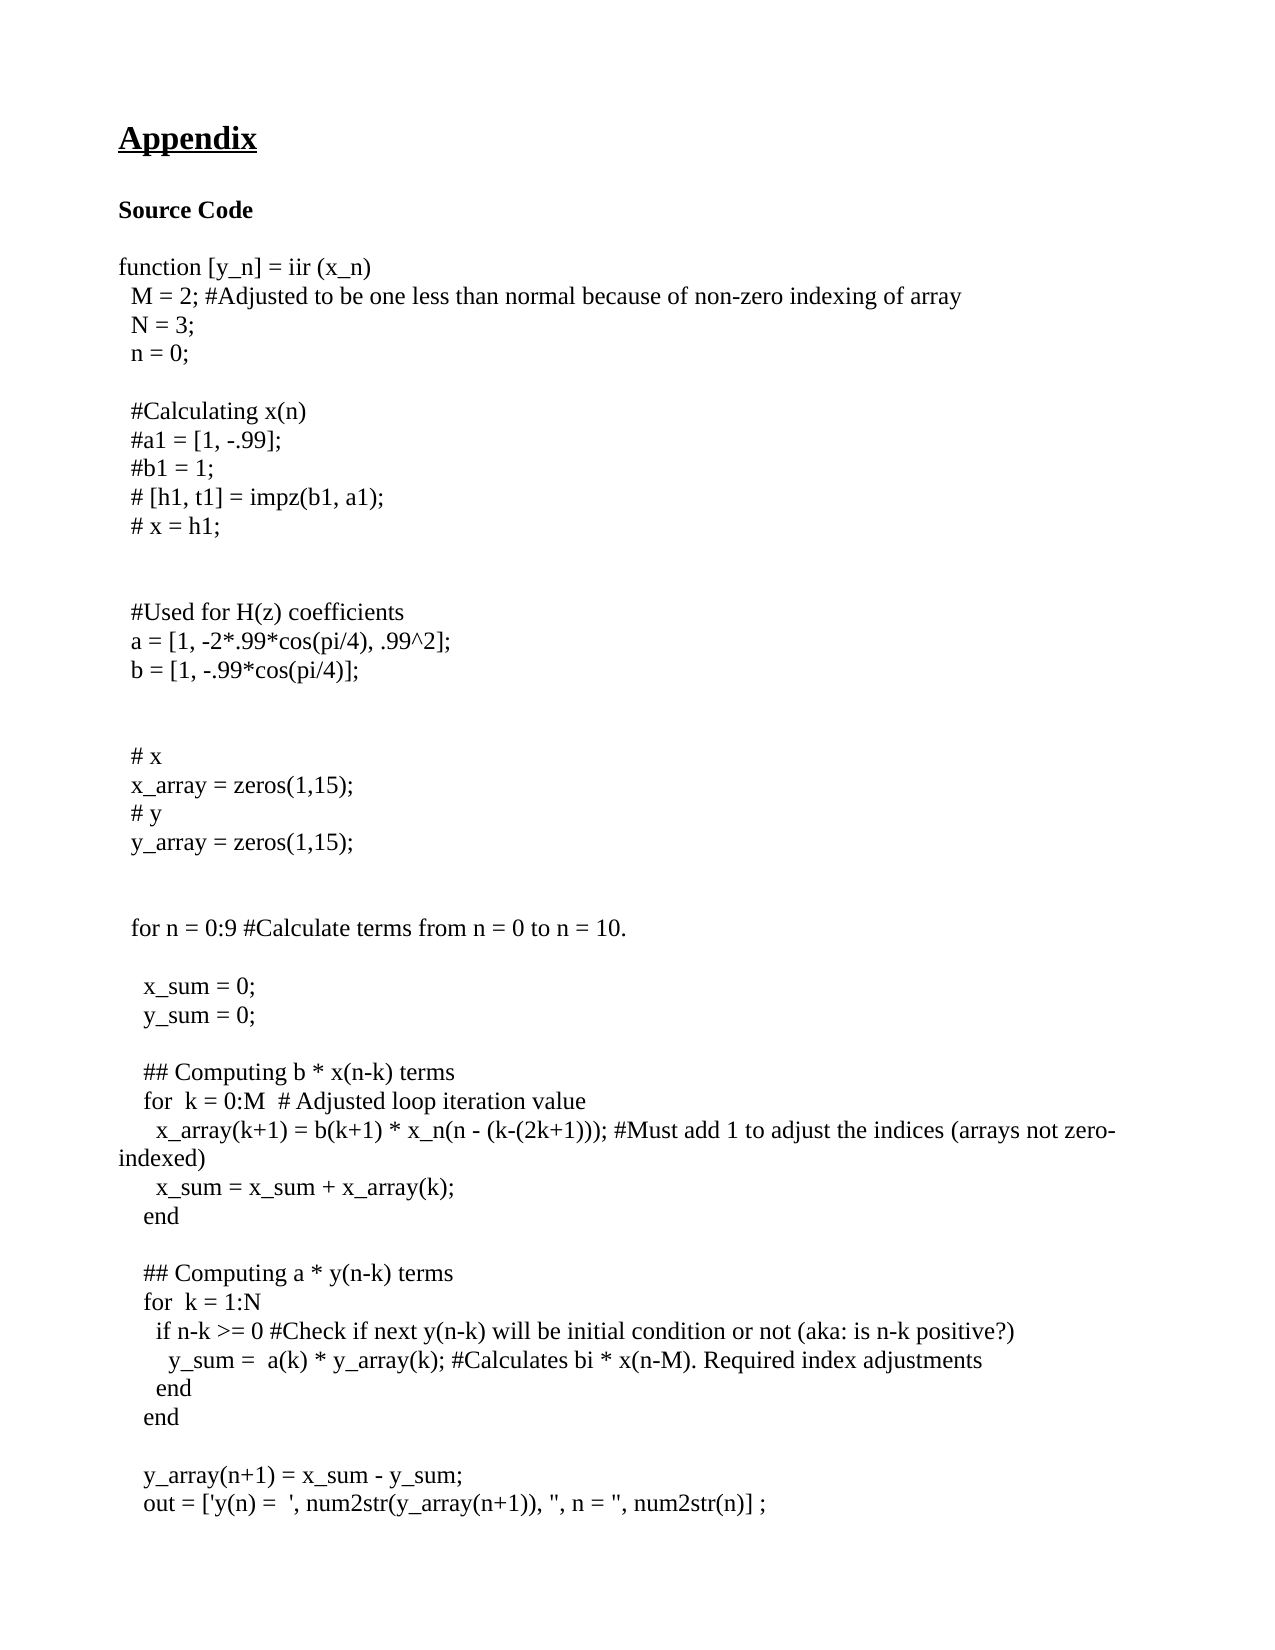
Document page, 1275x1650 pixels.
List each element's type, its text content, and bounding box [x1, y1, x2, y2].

text x_array(k+1) = b(k+1) * x_n(n - (k-(2k+1))); #Must add 1 to adjust the indices (arrays not zero-indexed) [118, 1115, 1157, 1172]
text x_sum = 0; [118, 971, 1157, 1000]
text function [y_n] = iir (x_n) [118, 252, 1157, 281]
text b = [1, -.99*cos(pi/4)]; [118, 655, 1157, 683]
text end [118, 1373, 1157, 1402]
text M = 2; #Adjusted to be one less than normal because of non-zero indexing of array [118, 281, 1157, 310]
text y_array(n+1) = x_sum - y_sum; [118, 1460, 1157, 1488]
text y_sum = 0; [118, 1000, 1157, 1028]
text N = 3; [118, 310, 1157, 338]
text x_sum = x_sum + x_array(k); [118, 1172, 1157, 1201]
text #b1 = 1; [118, 453, 1157, 482]
text y_sum = a(k) * y_array(k); #Calculates bi * x(n-M). Required index adjustments [118, 1345, 1157, 1373]
text #Used for H(z) coefficients [118, 597, 1157, 626]
text #a1 = [1, -.99]; [118, 425, 1157, 453]
text for k = 0:M # Adjusted loop iteration value [118, 1086, 1157, 1115]
text # [h1, t1] = impz(b1, a1); [118, 482, 1157, 511]
text if n-k >= 0 #Check if next y(n-k) will be initial condition or not (aka: is n-k positive?) [118, 1316, 1157, 1345]
text y_array = zeros(1,15); [118, 827, 1157, 856]
text end [118, 1201, 1157, 1230]
text a = [1, -2*.99*cos(pi/4), .99^2]; [118, 626, 1157, 655]
text for n = 0:9 #Calculate terms from n = 0 to n = 10. [118, 913, 1157, 942]
text for k = 1:N [118, 1287, 1157, 1316]
text ## Computing a * y(n-k) terms [118, 1258, 1157, 1287]
text x_array = zeros(1,15); [118, 770, 1157, 798]
text Appendix [118, 118, 1157, 156]
text end [118, 1402, 1157, 1431]
text ## Computing b * x(n-k) terms [118, 1057, 1157, 1086]
text n = 0; [118, 338, 1157, 367]
text out = ['y(n) = ', num2str(y_array(n+1)), ", n = ", num2str(n)] ; [118, 1488, 1157, 1517]
text # y [118, 798, 1157, 827]
text Source Code [118, 195, 1157, 223]
text # x = h1; [118, 511, 1157, 540]
text #Calculating x(n) [118, 396, 1157, 425]
text # x [118, 741, 1157, 770]
